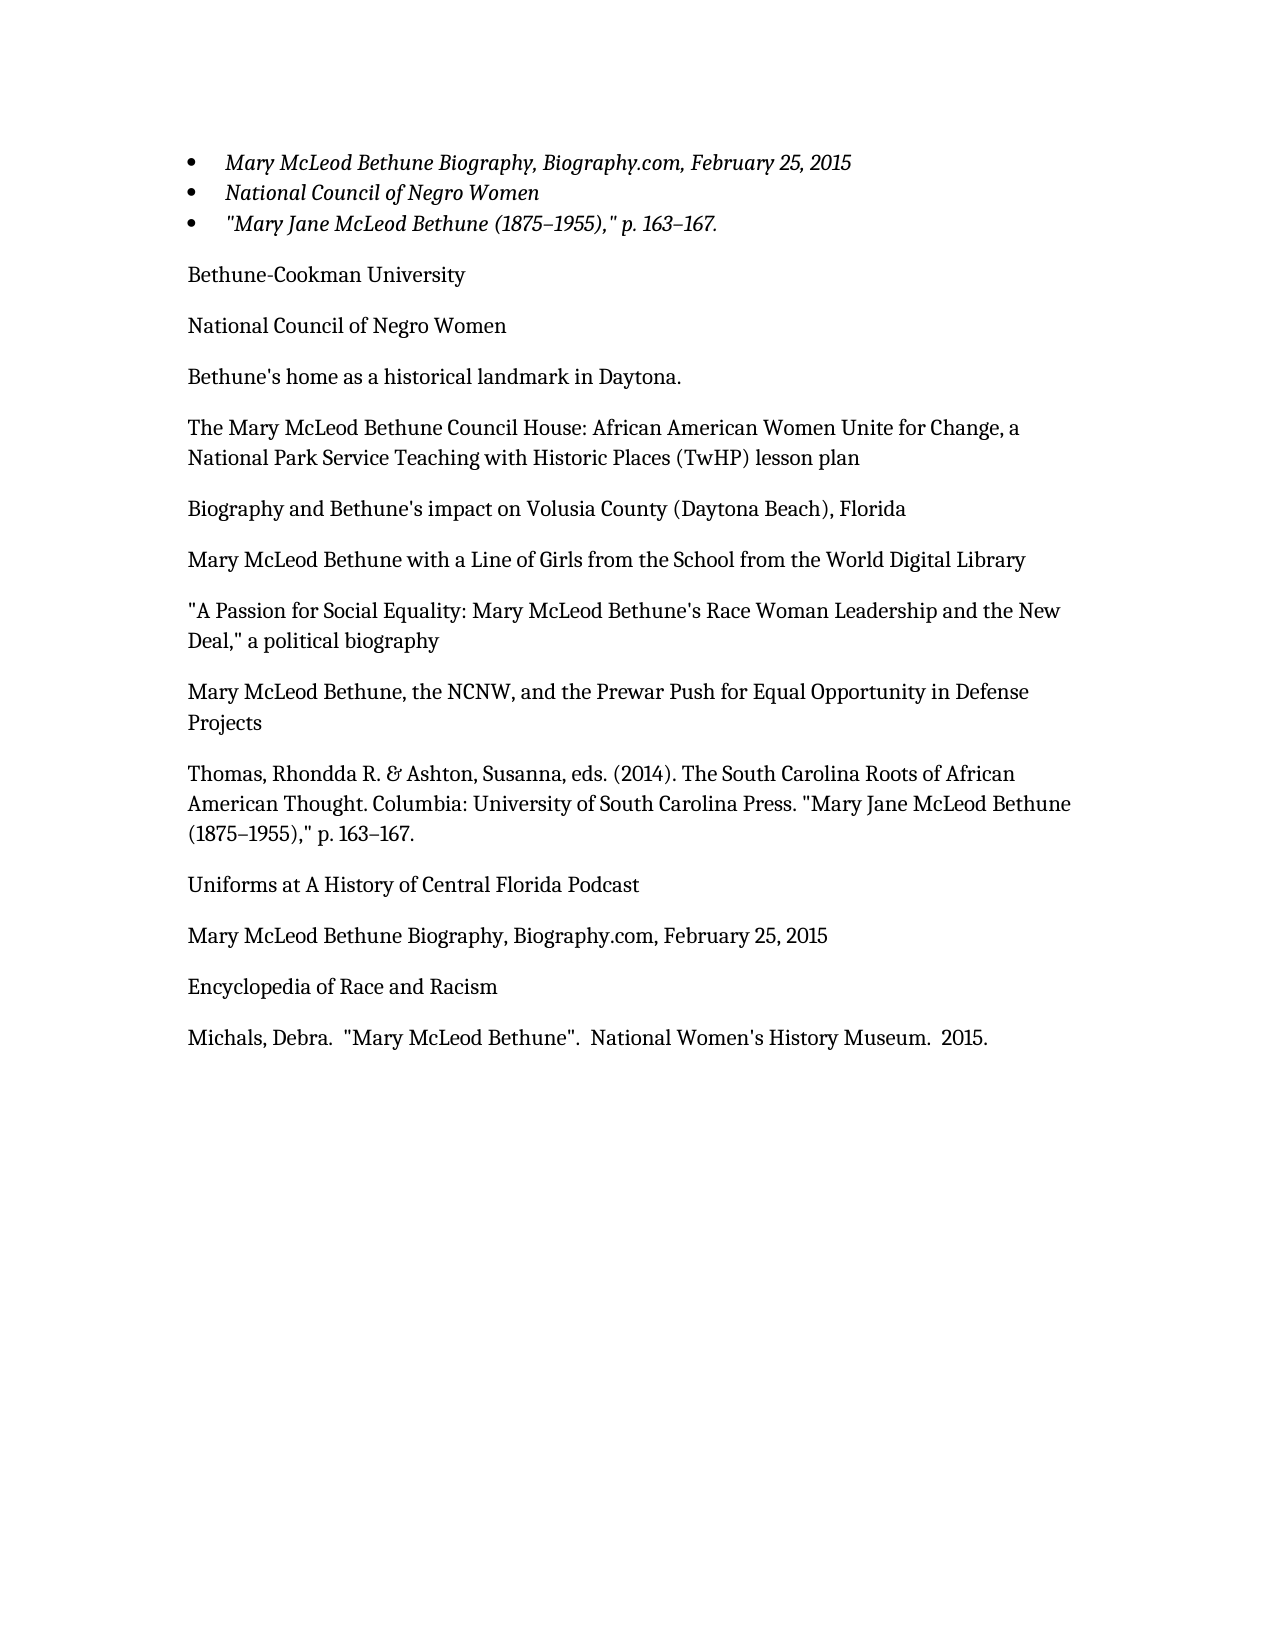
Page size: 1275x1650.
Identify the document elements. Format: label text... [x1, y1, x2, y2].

list Mary McLeod Bethune Biography, Biography.com, February 25, 2015 [187, 150, 1087, 176]
text Biography and Bethune's impact on Volusia County (Daytona Beach), Florida [187, 496, 1087, 522]
list "Mary Jane McLeod Bethune (1875–1955)," p. 163–167. [187, 210, 1087, 237]
text Bethune's home as a historical landmark in Daytona. [187, 363, 1087, 390]
text The Mary McLeod Bethune Council House: African American Women Unite for Change, a National Park Service Teaching with Historic Places (TwHP) lesson plan [187, 414, 1087, 471]
text Mary McLeod Bethune with a Line of Girls from the School from the World Digital Library [187, 547, 1087, 573]
text "A Passion for Social Equality: Mary McLeod Bethune's Race Woman Leadership and the New Deal," a political biography [187, 598, 1087, 654]
text Bethune-Cookman University [187, 261, 1087, 288]
text Encyclopedia of Race and Racism [187, 974, 1087, 1000]
text Uniforms at A History of Central Florida Podcast [187, 872, 1087, 898]
list National Council of Negro Women [187, 180, 1087, 207]
text Michals, Debra. "Mary McLeod Bethune". National Women's History Museum. 2015. [187, 1025, 1087, 1051]
text Mary McLeod Bethune, the NCNW, and the Prewar Push for Equal Opportunity in Defense Projects [187, 679, 1087, 736]
text Mary McLeod Bethune Biography, Biography.com, February 25, 2015 [187, 923, 1087, 949]
text Thomas, Rhondda R. & Ashton, Susanna, eds. (2014). The South Carolina Roots of African American Thought. Columbia: University of South Carolina Press. "Mary Jane McLeod Bethune (1875–1955)," p. 163–167. [187, 760, 1087, 847]
text National Council of Negro Women [187, 312, 1087, 339]
